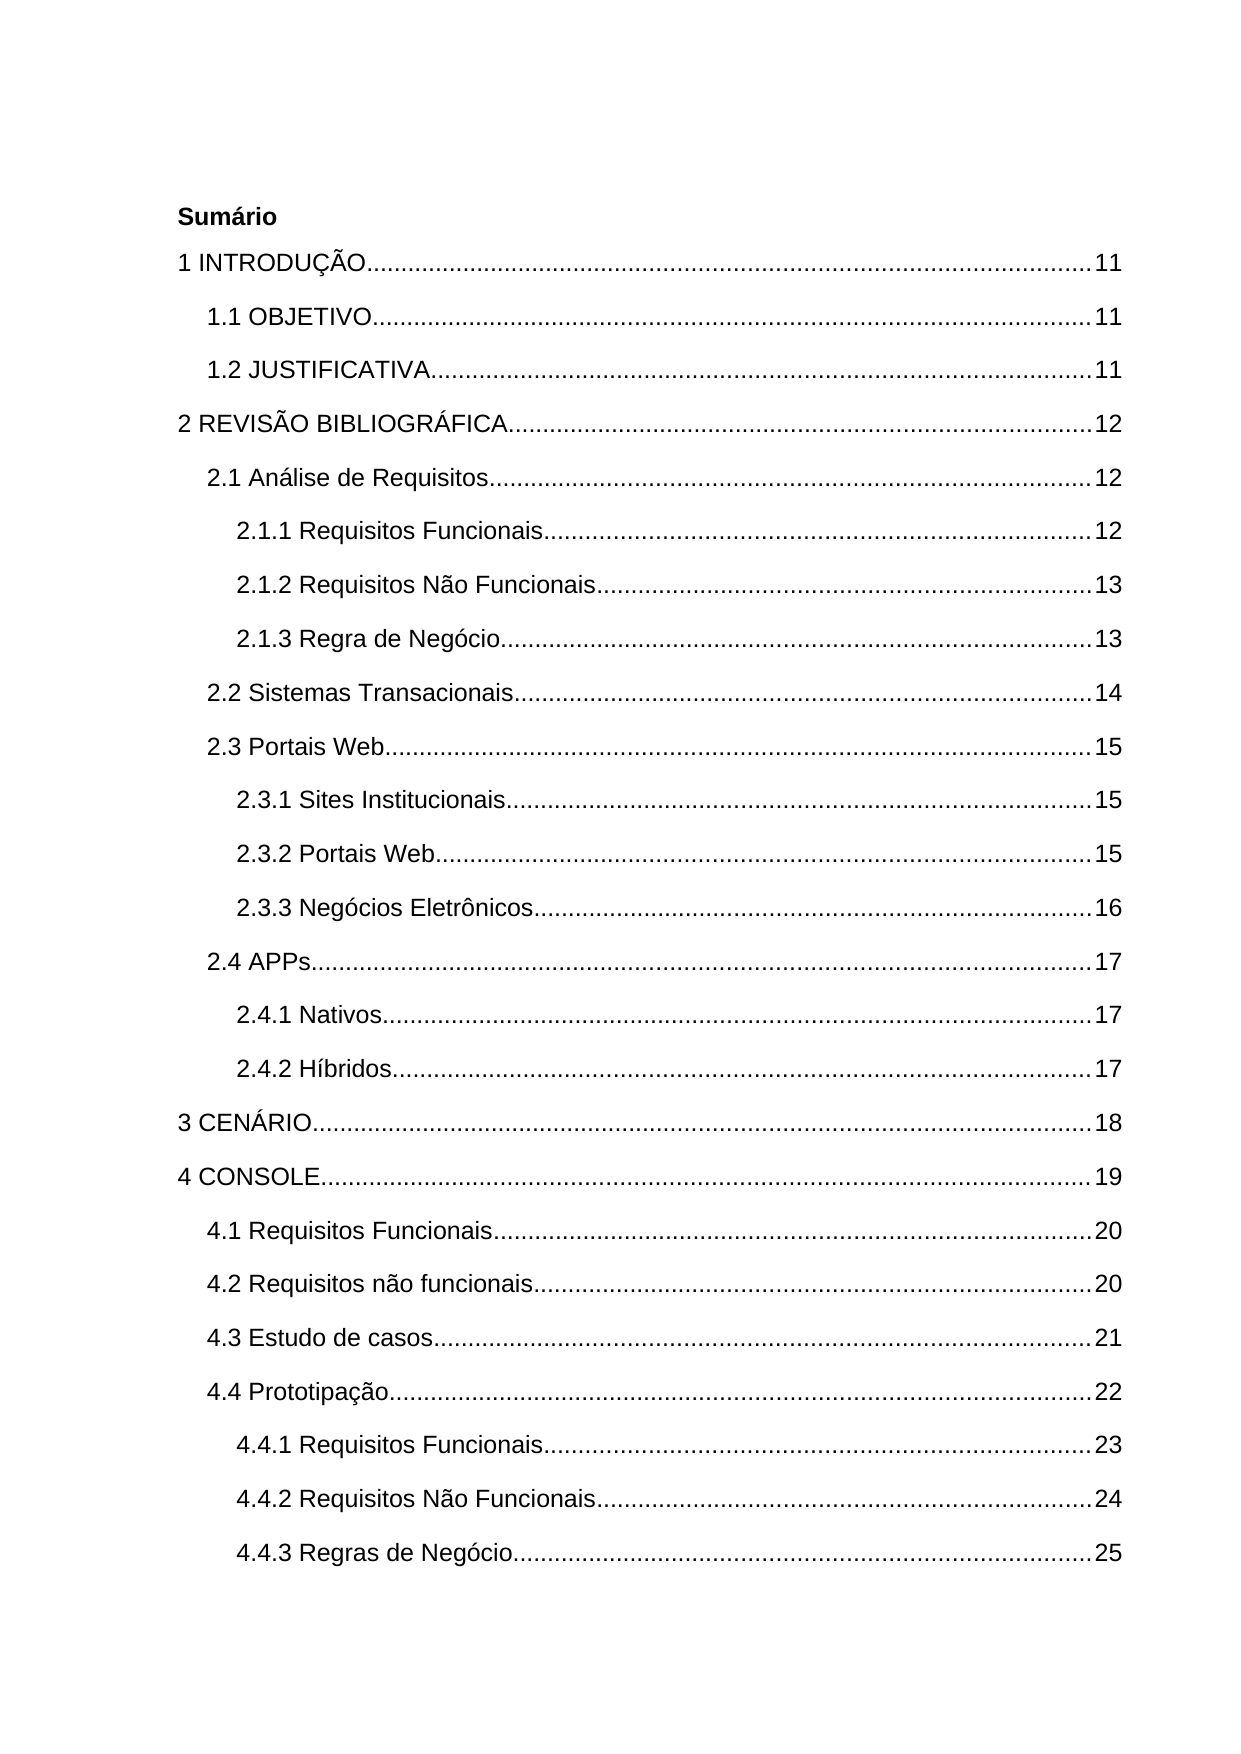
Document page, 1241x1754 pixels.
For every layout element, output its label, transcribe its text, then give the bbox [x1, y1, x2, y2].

text 2.3.2 Portais Web 15 [236, 839, 1122, 868]
text 2.1.2 Requisitos Não Funcionais 13 [236, 570, 1122, 599]
text 2.3.3 Negócios Eletrônicos 16 [236, 893, 1122, 922]
text 4.4 Prototipação 22 [207, 1377, 1122, 1406]
text 2.4 APPs 17 [207, 947, 1122, 976]
text 3 CENÁRIO 18 [177, 1108, 1122, 1137]
text 2 REVISÃO BIBLIOGRÁFICA 12 [177, 409, 1122, 438]
text 2.2 Sistemas Transacionais 14 [207, 678, 1122, 707]
text 4.1 Requisitos Funcionais 20 [207, 1216, 1122, 1244]
text 1.1 OBJETIVO 11 [207, 302, 1122, 330]
text 4.3 Estudo de casos 21 [207, 1323, 1122, 1352]
text 2.1 Análise de Requisitos 12 [207, 463, 1122, 491]
text 4 CONSOLE 19 [177, 1162, 1122, 1191]
text 4.4.1 Requisitos Funcionais 23 [236, 1430, 1122, 1459]
text 2.4.1 Nativos 17 [236, 1000, 1122, 1029]
text 4.4.3 Regras de Negócio 25 [236, 1538, 1122, 1567]
text 2.4.2 Híbridos 17 [236, 1054, 1122, 1083]
text 1.2 JUSTIFICATIVA 11 [207, 355, 1122, 384]
text 1 INTRODUÇÃO 11 [177, 248, 1122, 276]
text 2.3 Portais Web 15 [207, 732, 1122, 760]
text 2.1.1 Requisitos Funcionais 12 [236, 516, 1122, 545]
text 4.4.2 Requisitos Não Funcionais 24 [236, 1484, 1122, 1513]
subtitle Sumário [177, 202, 1122, 231]
text 2.1.3 Regra de Negócio 13 [236, 624, 1122, 653]
text 2.3.1 Sites Institucionais 15 [236, 785, 1122, 814]
text 4.2 Requisitos não funcionais 20 [207, 1269, 1122, 1298]
